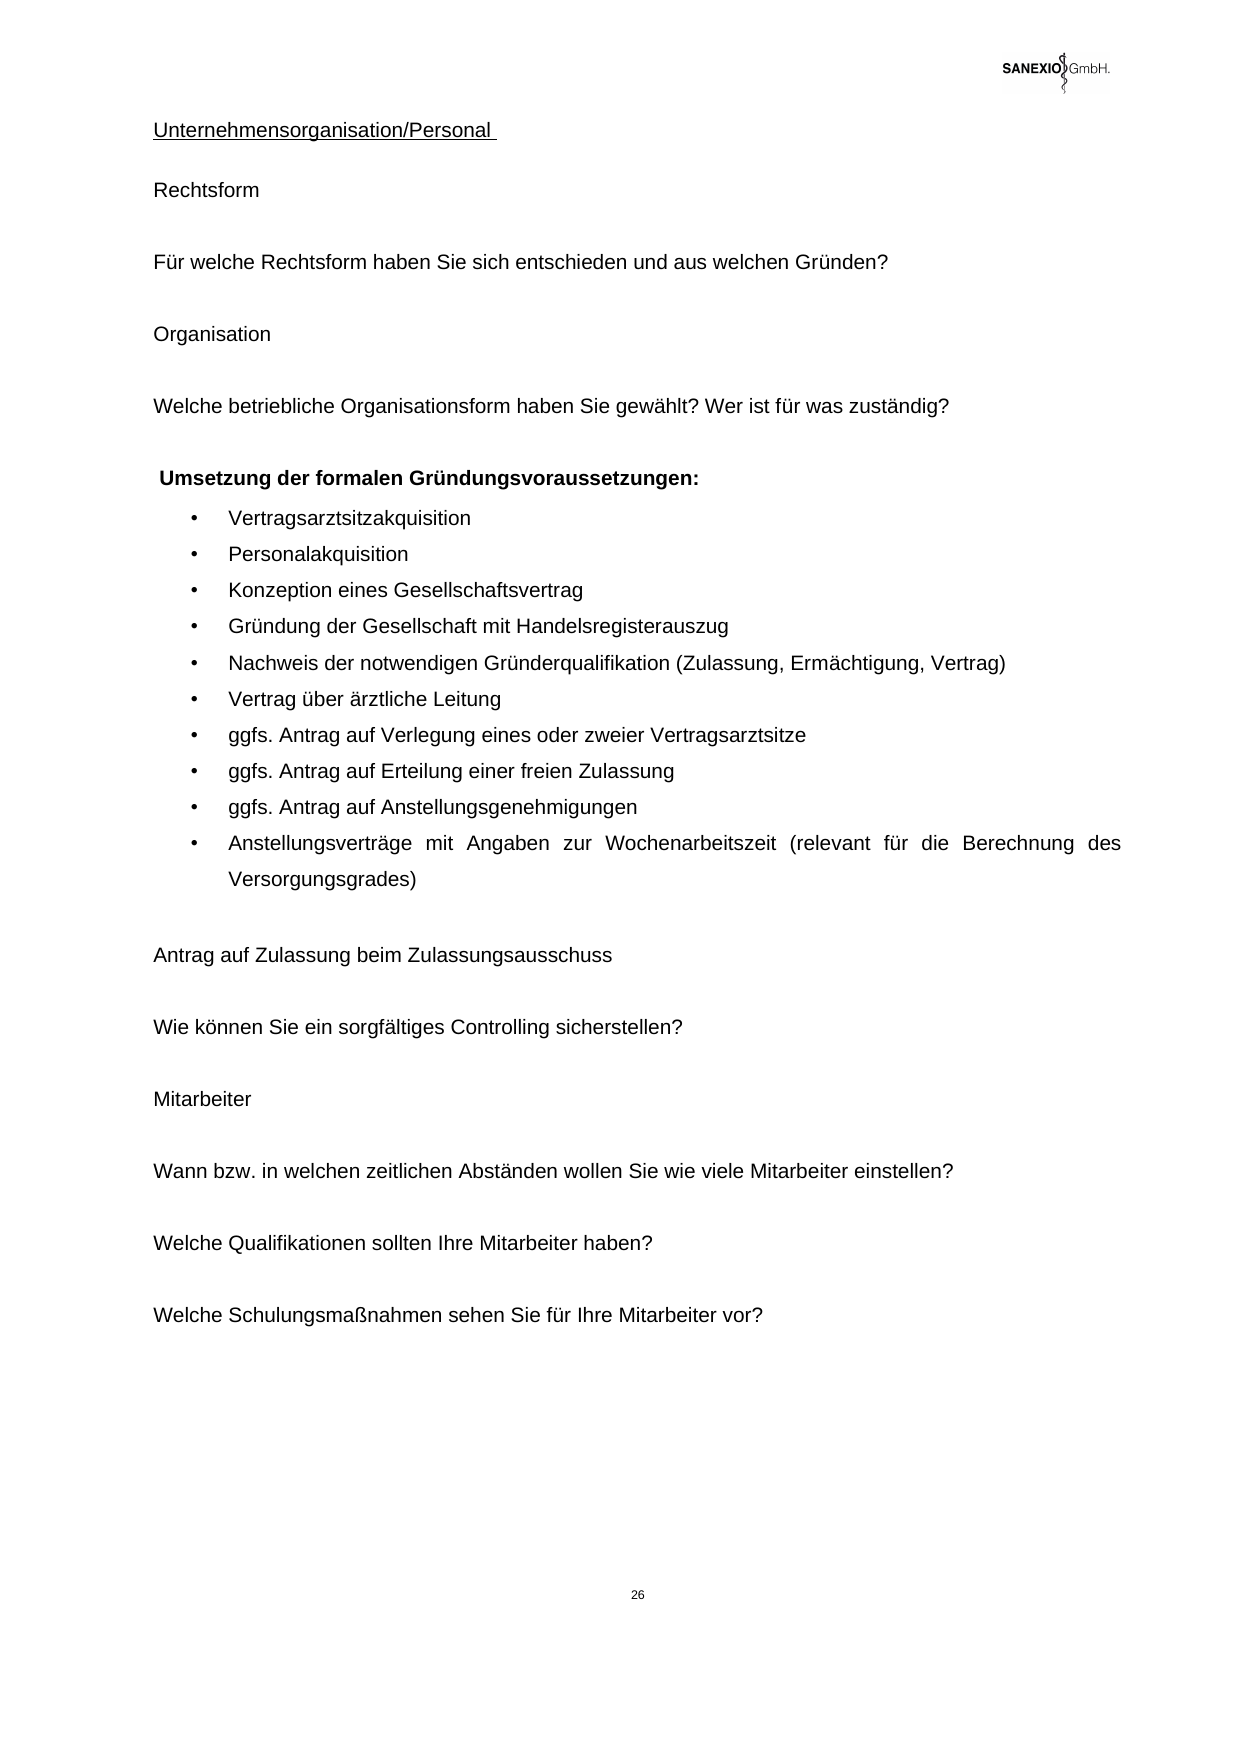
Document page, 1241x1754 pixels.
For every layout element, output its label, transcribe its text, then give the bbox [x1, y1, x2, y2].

subtitle Unternehmensorganisation/Personal [153, 118, 1122, 142]
picture [1002, 52, 1110, 94]
list Vertragsarztsitzakquisition [187, 503, 1126, 530]
subtitle Welche Qualifikationen sollten Ihre Mitarbeiter haben? [153, 1231, 1122, 1254]
subtitle Welche betriebliche Organisationsform haben Sie gewählt? Wer ist für was zuständig? [153, 394, 1122, 418]
list Gründung der Gesellschaft mit Handelsregisterauszug [187, 609, 1126, 638]
list Konzeption eines Gesellschaftsvertrag [187, 573, 1126, 602]
subtitle Organisation [153, 322, 1122, 346]
list ggfs. Antrag auf Erteilung einer freien Zulassung [187, 754, 1126, 782]
subtitle Wann bzw. in welchen zeitlichen Abständen wollen Sie wie viele Mitarbeiter einstellen? [153, 1159, 1122, 1183]
list ggfs. Antrag auf Anstellungsgenehmigungen [187, 790, 1126, 818]
subtitle Für welche Rechtsform haben Sie sich entschieden und aus welchen Gründen? [153, 250, 1122, 274]
subtitle Welche Schulungsmaßnahmen sehen Sie für Ihre Mitarbeiter vor? [153, 1267, 1122, 1326]
list Umsetzung der formalen Gründungsvoraussetzungen: [159, 466, 1122, 489]
subtitle Antrag auf Zulassung beim Zulassungsausschuss [153, 943, 1122, 1003]
subtitle Wie können Sie ein sorgfältiges Controlling sicherstellen? [153, 1015, 1122, 1039]
list Personalakquisition [187, 537, 1126, 566]
subtitle Mitarbeiter [153, 1087, 1122, 1111]
subtitle Rechtsform [153, 178, 1122, 202]
list ggfs. Antrag auf Verlegung eines oder zweier Vertragsarztsitze [187, 718, 1126, 746]
list Nachweis der notwendigen Gründerqualifikation (Zulassung, Ermächtigung, Vertrag) [187, 646, 1126, 674]
list Vertrag über ärztliche Leitung [187, 682, 1126, 710]
list Anstellungsverträge mit Angaben zur Wochenarbeitszeit (relevant für die Berechnung des Versorgungsgrades) [187, 826, 1126, 895]
